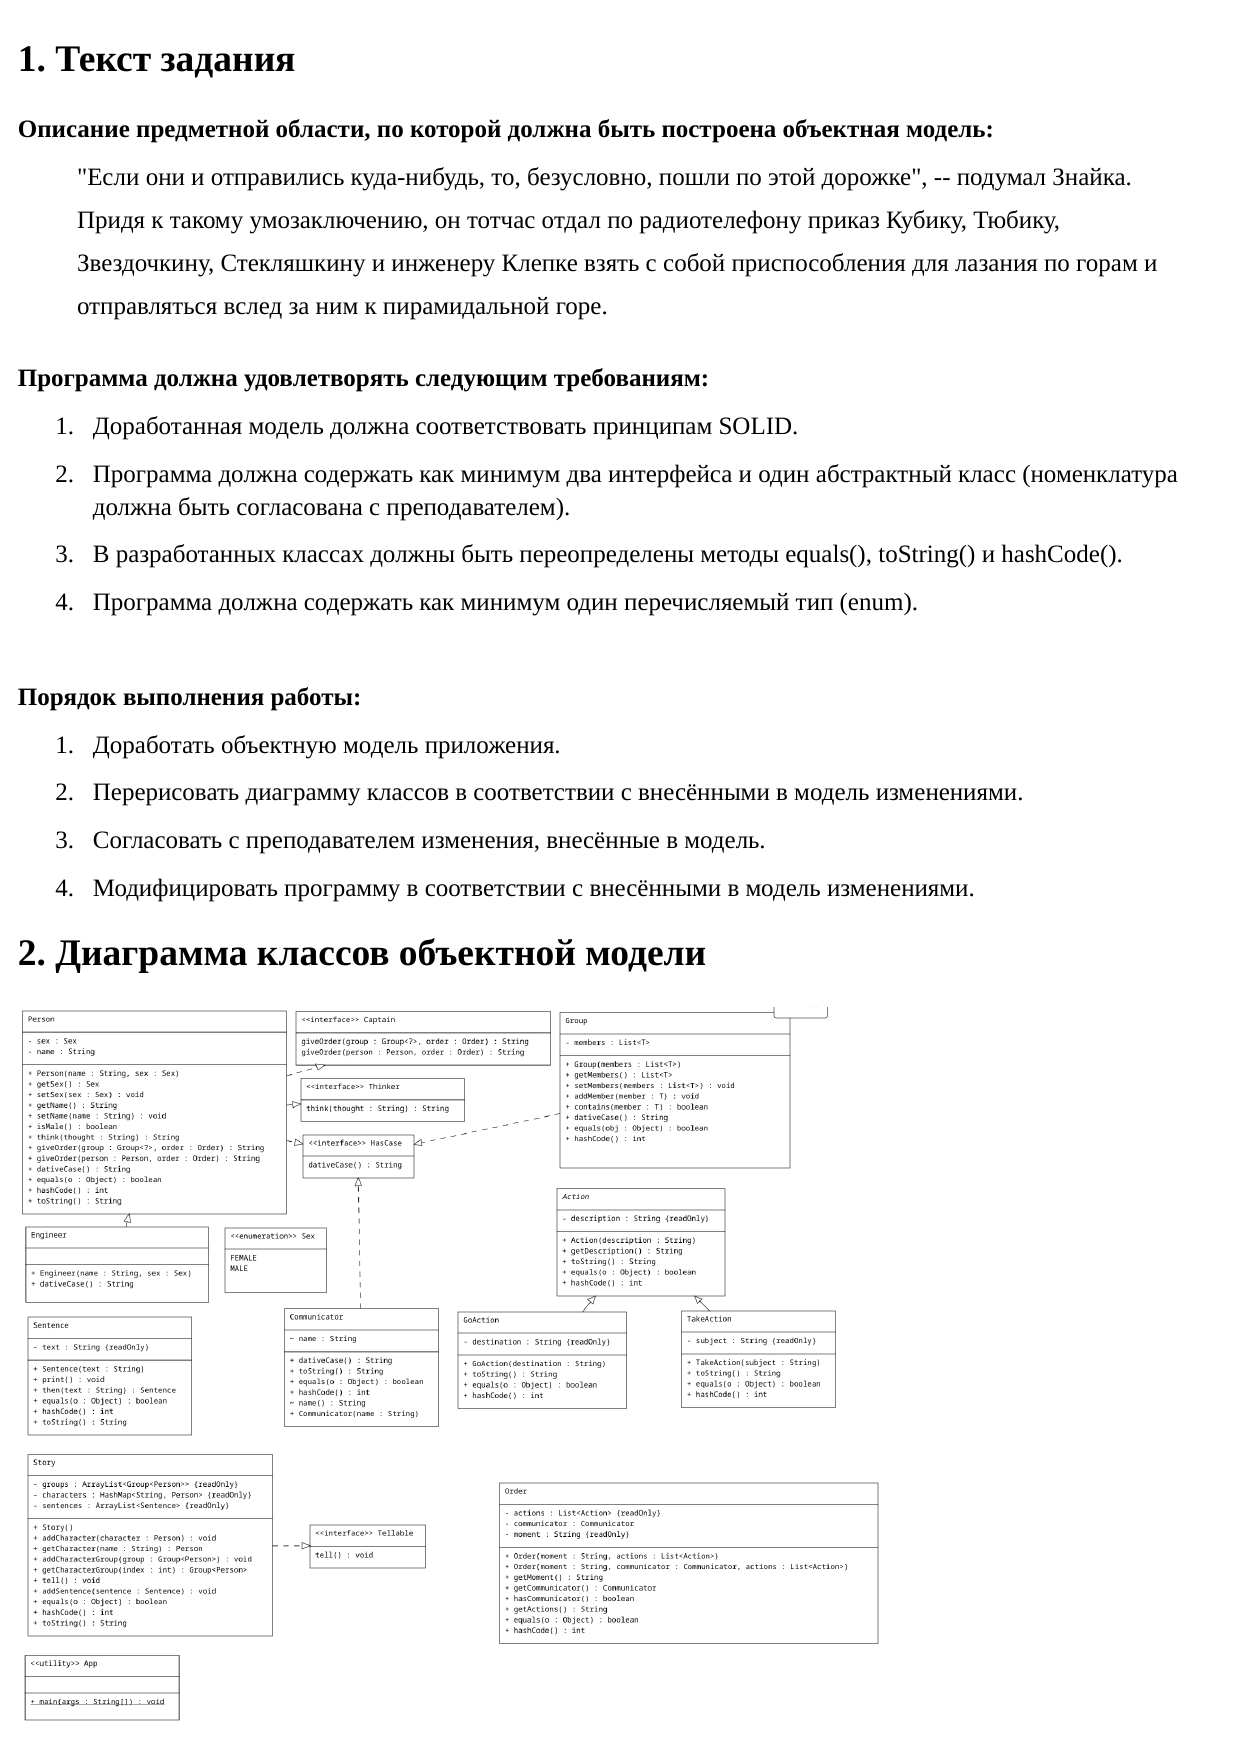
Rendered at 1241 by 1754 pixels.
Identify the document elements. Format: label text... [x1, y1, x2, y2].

picture [17, 1007, 880, 1722]
list Перерисовать диаграмму классов в соответствии с внесёнными в модель изменениями. [55, 777, 1231, 806]
text "Если они и отправились куда-нибудь, то, безусловно, пошли по этой дорожке", -- подумал Знайка. Придя к такому умозаключению, он тотчас отдал по радиотелефону приказ Кубику, Тюбику, Звездочкину, Стекляшкину и инженеру Клепке взять с собой приспособления для лазания по горам и отправляться вслед за ним к пирамидальной горе. [77, 162, 1172, 320]
subtitle 2. Диаграмма классов объектной модели [18, 931, 1231, 974]
list Согласовать с преподавателем изменения, внесённые в модель. [55, 825, 1231, 854]
text Программа должна удовлетворять следующим требованиям: [18, 363, 1231, 392]
list Модифицировать программу в соответствии с внесёнными в модель изменениями. [55, 873, 1231, 901]
text Порядок выполнения работы: [18, 682, 1231, 711]
subtitle 1. Текст задания [18, 37, 1231, 80]
list Программа должна содержать как минимум два интерфейса и один абстрактный класс (номенклатура должна быть согласована с преподавателем). [55, 459, 1231, 521]
list Доработанная модель должна соответствовать принципам SOLID. [55, 411, 1231, 440]
list В разработанных классах должны быть переопределены методы equals(), toString() и hashCode(). [55, 539, 1231, 568]
list Программа должна содержать как минимум один перечисляемый тип (enum). [55, 587, 1231, 616]
list Доработать объектную модель приложения. [55, 730, 1231, 758]
text Описание предметной области, по которой должна быть построена объектная модель: [18, 114, 1231, 143]
